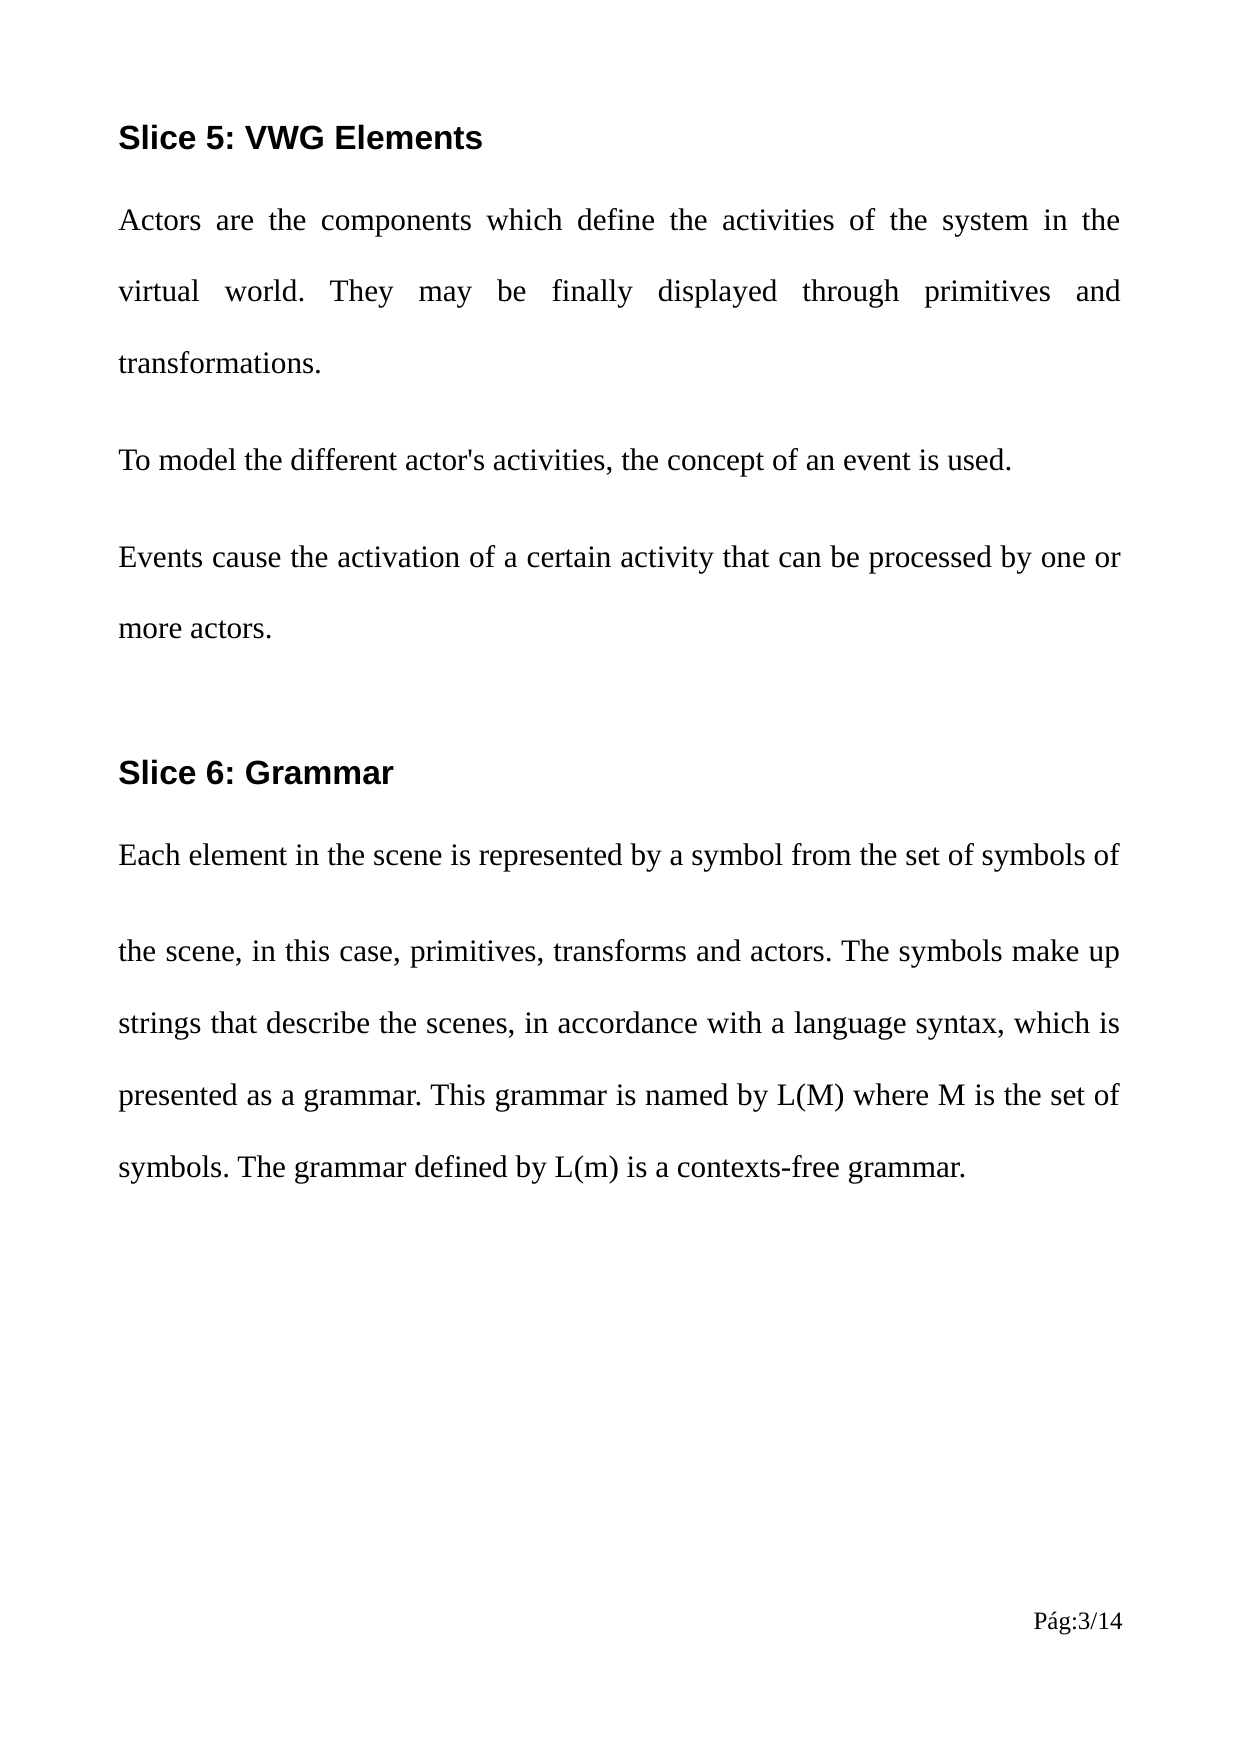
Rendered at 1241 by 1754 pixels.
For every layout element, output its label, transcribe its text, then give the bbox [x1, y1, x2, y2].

text To model the different actor's activities, the concept of an event is used. [118, 441, 1122, 477]
text the scene, in this case, primitives, transforms and actors. The symbols make up strings that describe the scenes, in accordance with a language syntax, which is presented as a grammar. This grammar is named by L(M) where M is the set of symbols. The grammar defined by L(m) is a contexts-free grammar. [118, 932, 1122, 1184]
text Actors are the components which define the activities of the system in the virtual world. They may be finally displayed through primitives and transformations. [118, 201, 1122, 381]
text Events cause the activation of a certain activity that can be processed by one or more actors. [118, 538, 1122, 646]
text Each element in the scene is represented by a symbol from the set of symbols of [118, 836, 1122, 872]
subtitle Slice 6: Grammar [118, 753, 1122, 792]
subtitle Slice 5: VWG Elements [118, 118, 1122, 157]
